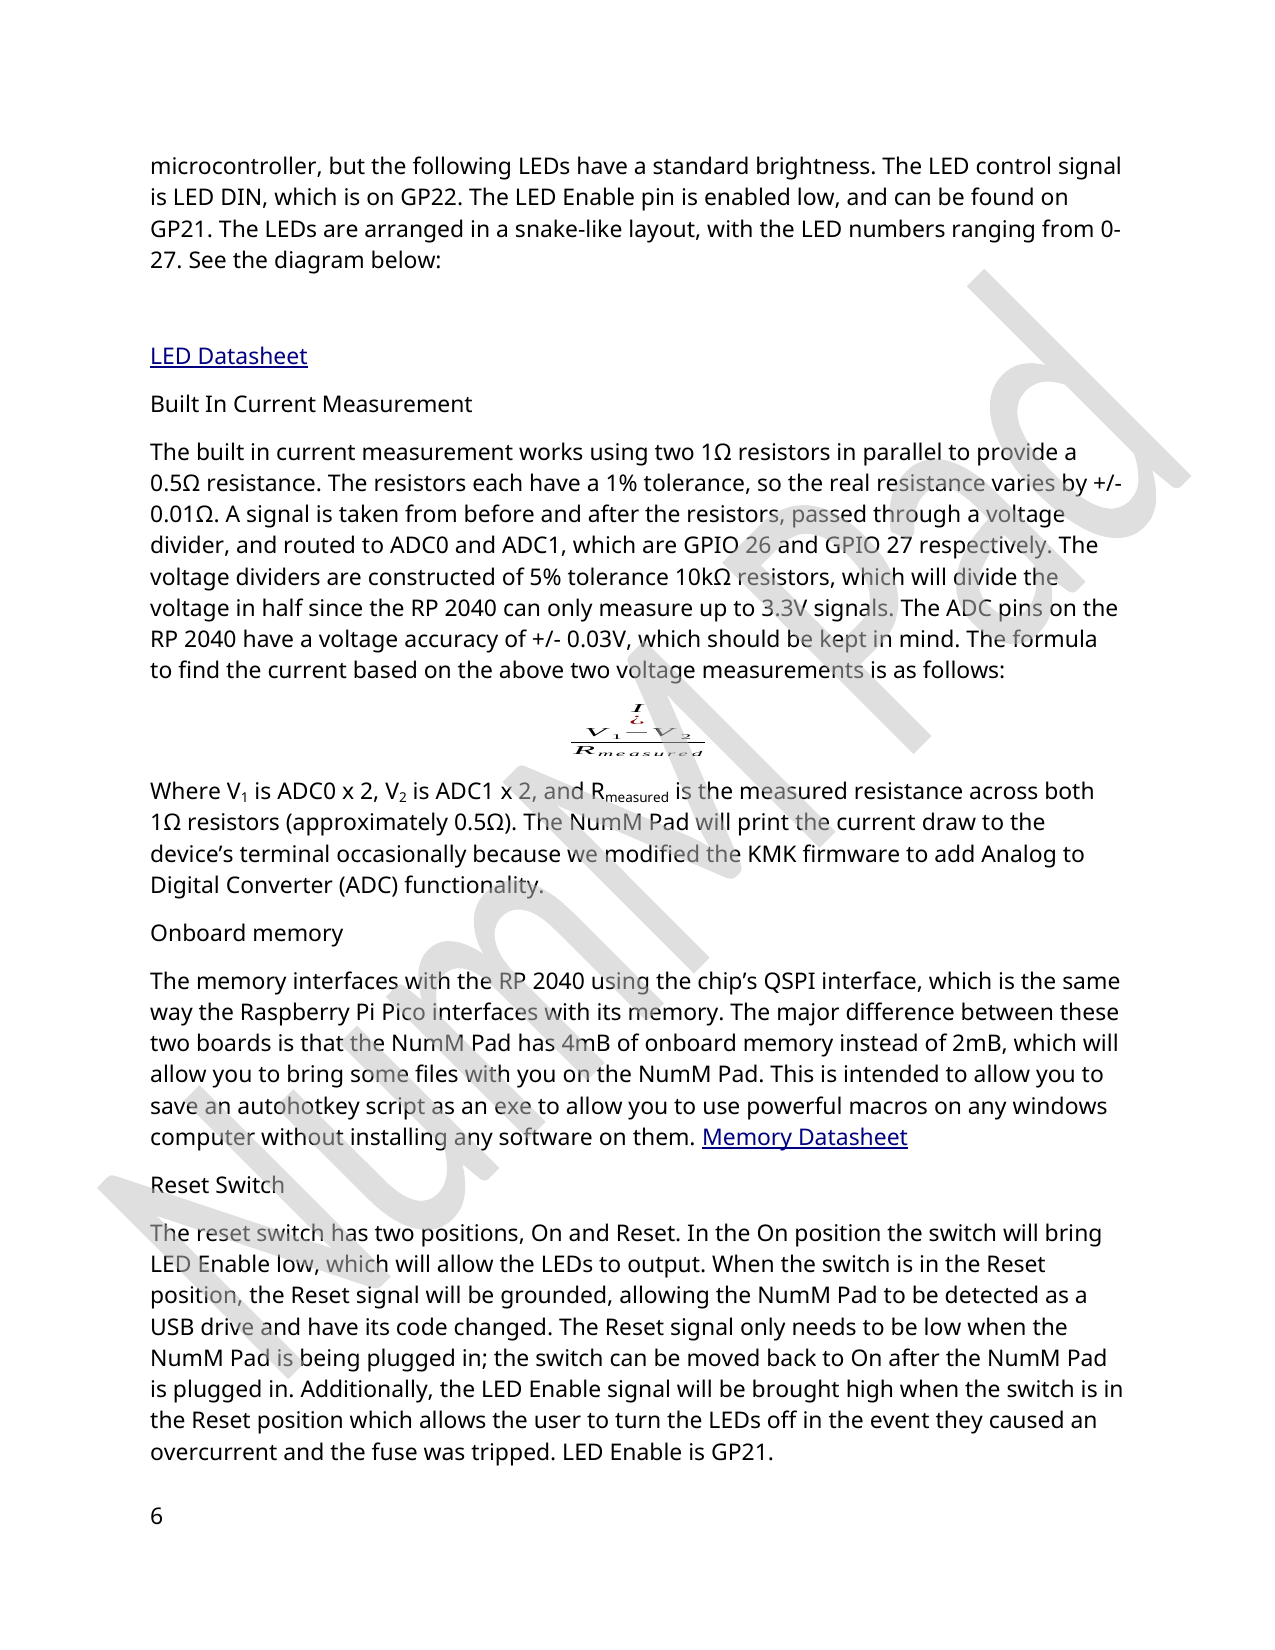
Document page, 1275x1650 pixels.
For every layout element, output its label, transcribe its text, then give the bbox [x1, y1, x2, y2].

text Where V1 is ADC0 x 2, V2 is ADC1 x 2, and R­measured is the measured resistance across both 1Ω resistors (approximately 0.5Ω). The NumM Pad will print the current draw to the device’s terminal occasionally because we modified the KMK firmware to add Analog to Digital Converter (ADC) functionality. [584, 775, 1125, 900]
text [1056, 339, 1125, 371]
text microcontroller, but the following LEDs have a standard brightness. The LED control signal is LED DIN, which is on GP22. The LED Enable pin is enabled low, and can be found on GP21. The LEDs are arranged in a snake-like layout, with the LED numbers ranging from 0-27. See the diagram below: [150, 150, 1125, 275]
subtitle Built In Current Measurement [150, 387, 993, 419]
subtitle Reset Switch [464, 1169, 1125, 1200]
subtitle [495, 917, 572, 948]
subtitle Reset Switch [150, 1169, 281, 1200]
text The memory interfaces with the RP 2040 using the chip’s QSPI interface, which is the same way the Raspberry Pi Pico interfaces with its memory. The major difference between these two boards is that the NumM Pad has 4mB of onboard memory instead of 2mB, which will allow you to bring some files with you on the NumM Pad. This is intended to allow you to save an autohotkey script as an exe to allow you to use powerful macros on any windows computer without installing any software on them. Memory Datasheet [150, 964, 1125, 1152]
text The reset switch has two positions, On and Reset. In the On position the switch will bring LED Enable low, which will allow the LEDs to output. When the switch is in the Reset position, the Reset signal will be grounded, allowing the NumM Pad to be detected as a USB drive and have its code changed. The Reset signal only needs to be low when the NumM Pad is being plugged in; the switch can be moved back to On after the NumM Pad is plugged in. Additionally, the LED Enable signal will be brought high when the switch is in the Reset position which allows the user to turn the LEDs off in the event they caused an overcurrent and the fuse was tripped. LED Enable is GP21. [150, 1217, 1125, 1467]
subtitle [579, 917, 667, 948]
subtitle Reset Switch [375, 1169, 446, 1200]
text LED Datasheet [150, 339, 1043, 371]
subtitle Reset Switch [285, 1169, 368, 1200]
text Where V1 is ADC0 x 2, V2 is ADC1 x 2, and R­measured is the measured resistance across both 1Ω resistors (approximately 0.5Ω). The NumM Pad will print the current draw to the device’s terminal occasionally because we modified the KMK firmware to add Analog to Digital Converter (ADC) functionality. [150, 775, 619, 900]
subtitle Onboard memory [150, 917, 479, 948]
subtitle [671, 917, 1125, 948]
text Where V1 is ADC0 x 2, V2 is ADC1 x 2, and R­measured is the measured resistance across both 1Ω resistors (approximately 0.5Ω). The NumM Pad will print the current draw to the device’s terminal occasionally because we modified the KMK firmware to add Analog to Digital Converter (ADC) functionality. [549, 775, 707, 844]
subtitle [1018, 387, 1098, 419]
text The built in current measurement works using two 1Ω resistors in parallel to provide a 0.5Ω resistance. The resistors each have a 1% tolerance, so the real resistance varies by +/- 0.01Ω. A signal is taken from before and after the resistors, passed through a voltage divider, and routed to ADC0 and ADC1, which are GPIO 26 and GPIO 27 respectively. The voltage dividers are constructed of 5% tolerance 10kΩ resistors, which will divide the voltage in half since the RP 2040 can only measure up to 3.3V signals. The ADC pins on the RP 2040 have a voltage accuracy of +/- 0.03V, which should be kept in mind. The formula to find the current based on the above two voltage measurements is as follows: [150, 435, 1125, 685]
